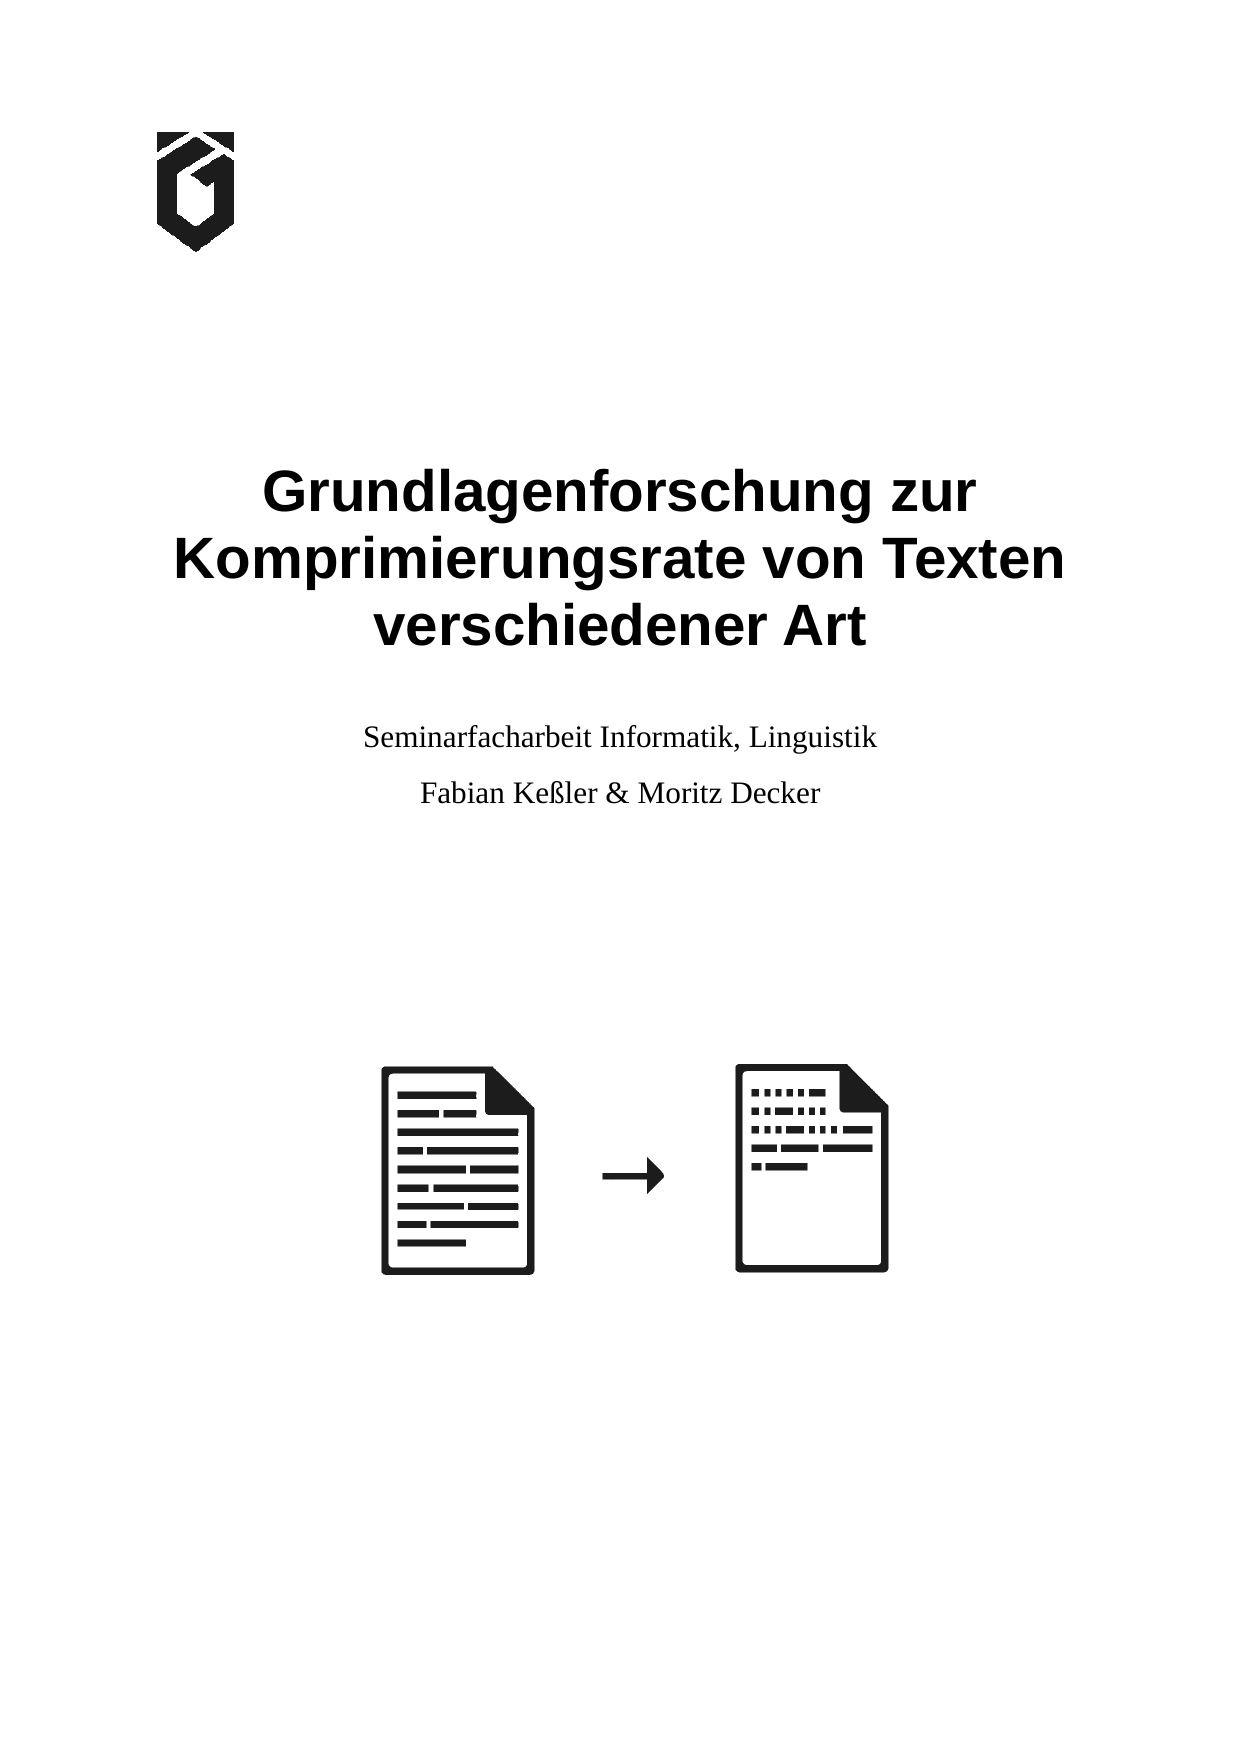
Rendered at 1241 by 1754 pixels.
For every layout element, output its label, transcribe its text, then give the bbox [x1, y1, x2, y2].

picture [205, 901, 1083, 1442]
picture [122, 118, 269, 265]
title Grundlagenforschung zur Komprimierungsrate von Texten verschiedener Art [118, 457, 1122, 658]
text Fabian Keßler & Moritz Decker [118, 774, 1122, 810]
text Seminarfacharbeit Informatik, Linguistik [118, 718, 1122, 754]
